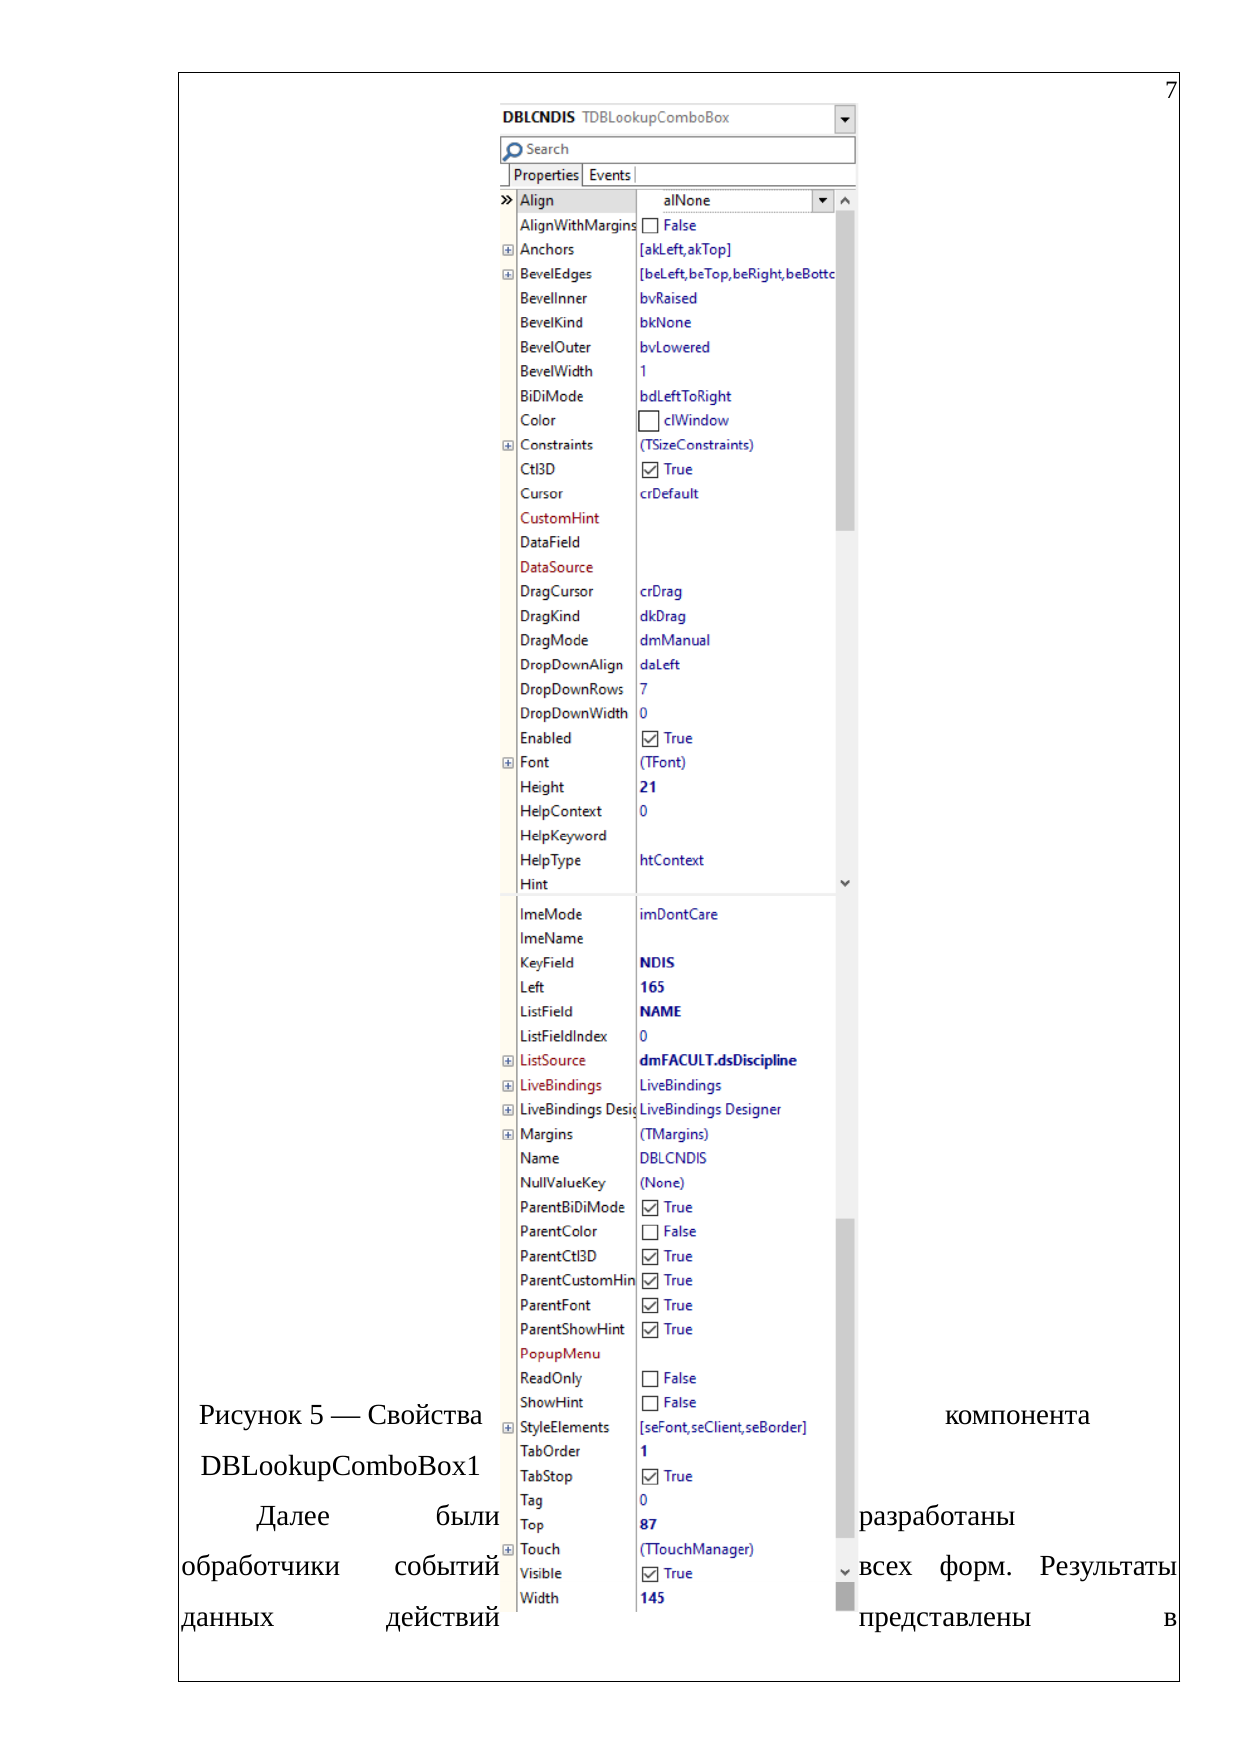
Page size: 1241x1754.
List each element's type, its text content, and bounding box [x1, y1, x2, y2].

text Далее были разработаны обработчики событий всех форм. Результаты данных действий представлены в [181, 1498, 1177, 1632]
text Рисунок 5 — Свойства компонента DBLookupComboBox1 [859, 1397, 1177, 1481]
text Рисунок 5 — Свойства компонента DBLookupComboBox1 [181, 1397, 500, 1481]
